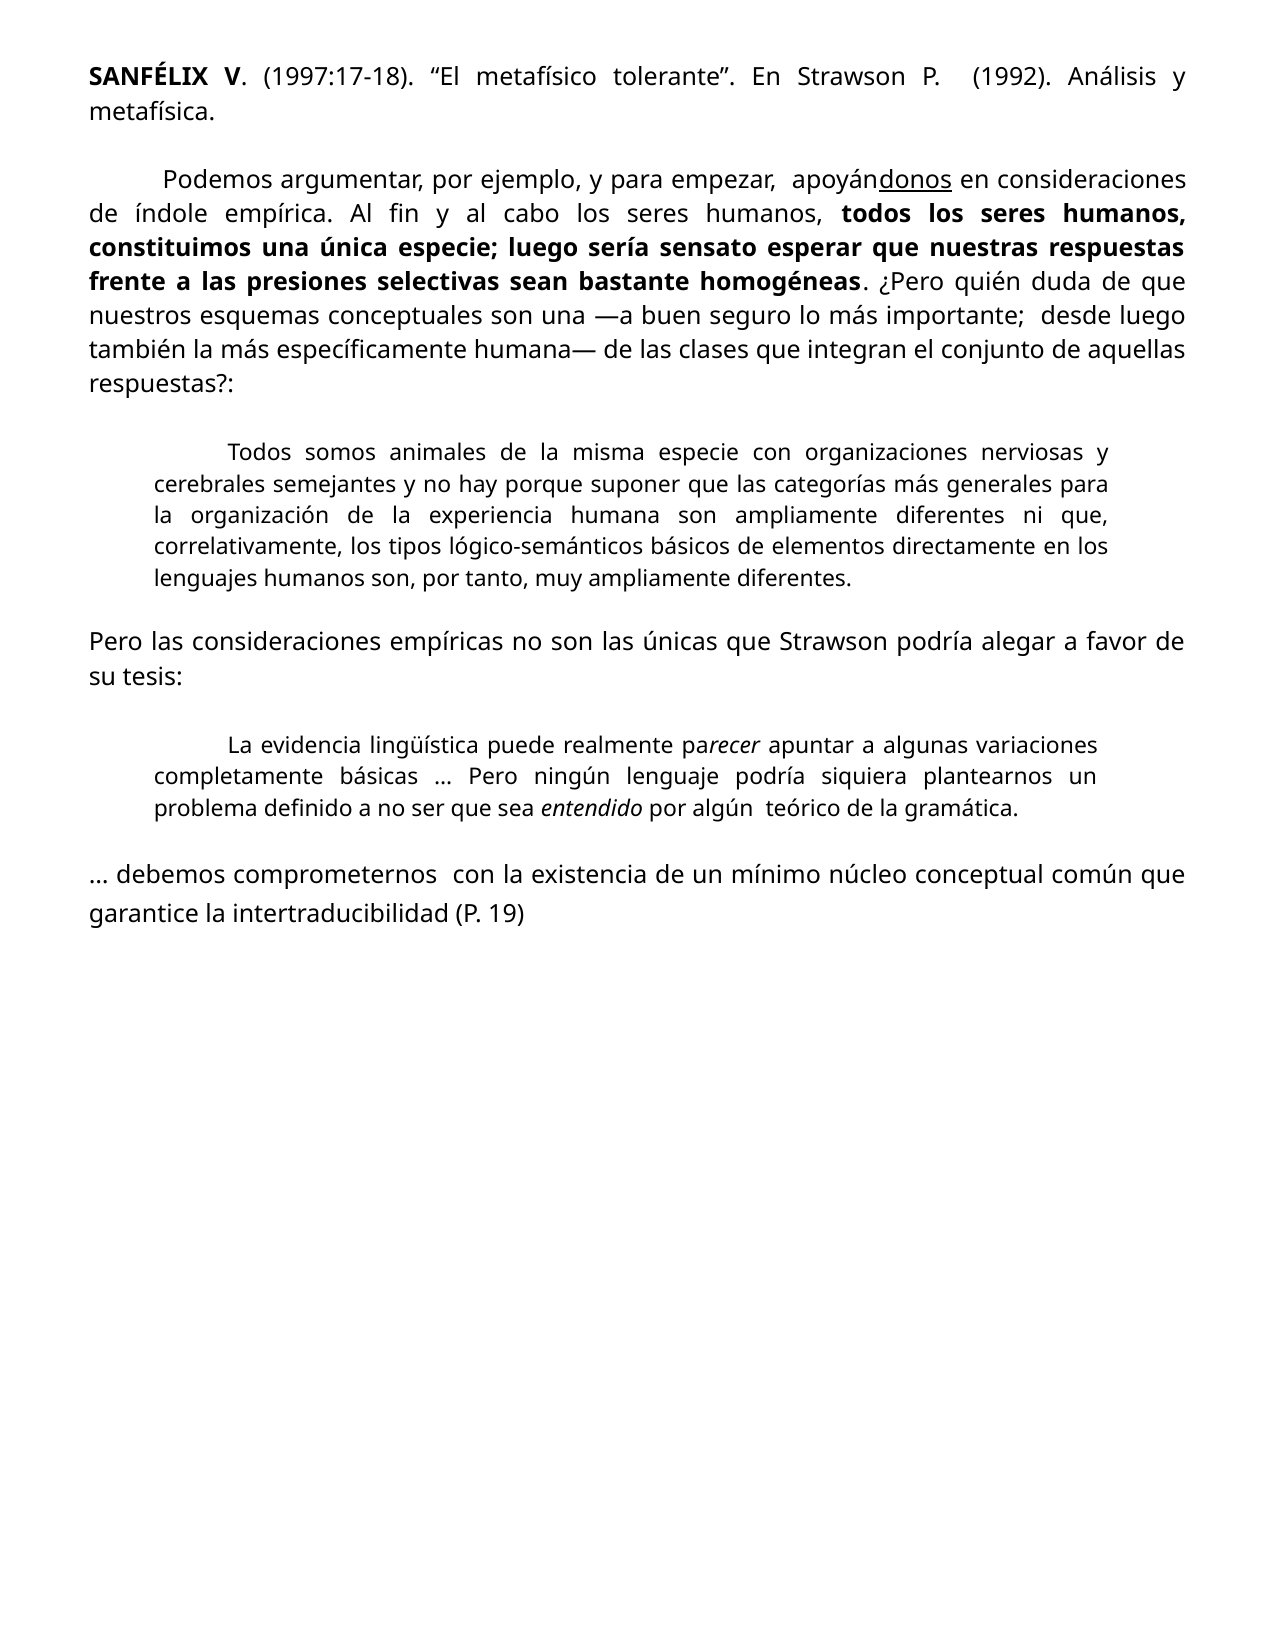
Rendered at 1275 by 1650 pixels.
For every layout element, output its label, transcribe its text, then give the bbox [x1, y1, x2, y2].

text La evidencia lingüística puede realmente parecer apuntar a algunas variaciones completamente básicas … Pero ningún lenguaje podría siquiera plantearnos un problema definido a no ser que sea entendido por algún teórico de la gramática. [153, 726, 1098, 823]
text Todos somos animales de la misma especie con organizaciones nerviosas y cerebrales semejantes y no hay porque suponer que las categorías más generales para la organización de la experiencia humana son ampliamente diferentes ni que, correlativamente, los tipos lógico-semánticos básicos de elementos directamente en los lenguajes humanos son, por tanto, muy ampliamente diferentes. [153, 434, 1110, 593]
text Pero las consideraciones empíricas no son las únicas que Strawson podría alegar a favor de su tesis: [88, 624, 1186, 692]
text Podemos argumentar, por ejemplo, y para empezar, apoyándonos en consideraciones de índole empírica. Al fin y al cabo los seres humanos, todos los seres humanos, constituimos una única especie; luego sería sensato esperar que nuestras respuestas frente a las presiones selectivas sean bastante homogéneas. ¿Pero quién duda de que nuestros esquemas conceptuales son una —a buen seguro lo más importante; desde luego también la más específicamente humana— de las clases que integran el conjunto de aquellas respuestas?: [88, 161, 1186, 400]
text … debemos comprometernos con la existencia de un mínimo núcleo conceptual común que garantice la intertraducibilidad (P. 19) [88, 857, 1186, 930]
text SANFÉLIX V. (1997:17-18). “El metafísico tolerante”. En Strawson P. (1992). Análisis y metafísica. [88, 59, 1186, 127]
